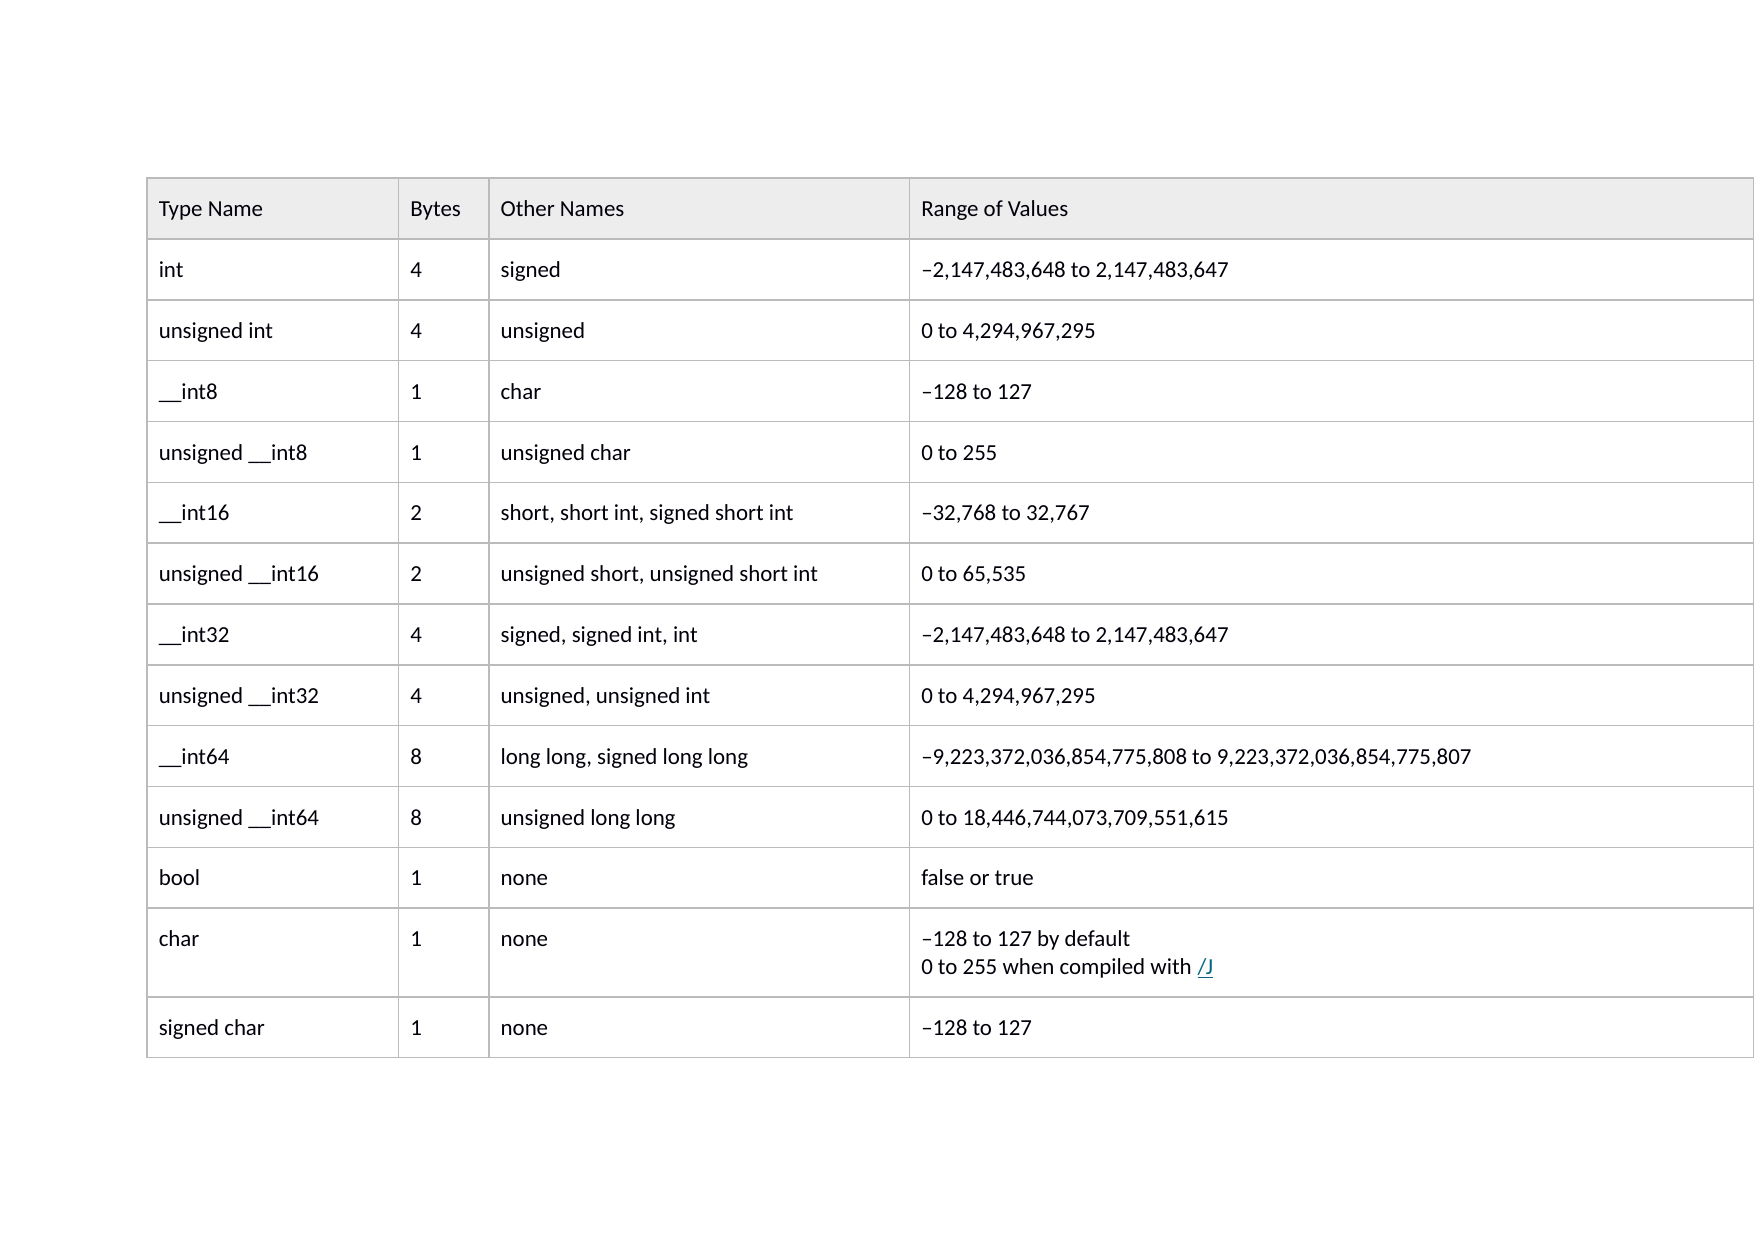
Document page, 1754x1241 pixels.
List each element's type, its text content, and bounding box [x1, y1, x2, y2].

table_cell unsigned, unsigned int [490, 666, 909, 725]
table_header Range of Values [910, 179, 1753, 238]
table_cell unsigned __int8 [148, 422, 398, 481]
table_cell –128 to 127 [910, 361, 1753, 421]
table_cell 1 [399, 909, 488, 996]
table_cell 0 to 4,294,967,295 [910, 301, 1753, 360]
table_cell signed [490, 240, 909, 299]
table_cell __int64 [148, 726, 398, 786]
table_cell 1 [399, 361, 488, 421]
table_cell unsigned [490, 301, 909, 360]
table_cell 1 [399, 998, 488, 1057]
table_cell __int16 [148, 483, 398, 542]
table_cell none [490, 848, 909, 907]
table_cell 4 [399, 666, 488, 725]
table_cell none [490, 909, 909, 996]
table_cell false or true [910, 848, 1753, 907]
table_cell int [148, 240, 398, 299]
table_cell 2 [399, 483, 488, 542]
table_cell 0 to 65,535 [910, 544, 1753, 603]
table_cell unsigned int [148, 301, 398, 360]
table_cell –9,223,372,036,854,775,808 to 9,223,372,036,854,775,807 [910, 726, 1753, 786]
table_cell –2,147,483,648 to 2,147,483,647 [910, 240, 1753, 299]
table_cell unsigned __int16 [148, 544, 398, 603]
table_cell 8 [399, 787, 488, 846]
table_cell __int32 [148, 605, 398, 664]
table_cell 1 [399, 848, 488, 907]
table_cell unsigned __int64 [148, 787, 398, 846]
table_cell unsigned __int32 [148, 666, 398, 725]
table_cell bool [148, 848, 398, 907]
table_cell 4 [399, 605, 488, 664]
table_cell none [490, 998, 909, 1057]
table_header Other Names [490, 179, 909, 238]
table_cell unsigned short, unsigned short int [490, 544, 909, 603]
table_cell 2 [399, 544, 488, 603]
table_cell 4 [399, 301, 488, 360]
table_cell char [148, 909, 398, 996]
table_cell 4 [399, 240, 488, 299]
table_header Bytes [399, 179, 488, 238]
table_cell –2,147,483,648 to 2,147,483,647 [910, 605, 1753, 664]
table_cell signed char [148, 998, 398, 1057]
table_cell 8 [399, 726, 488, 786]
table_cell 0 to 18,446,744,073,709,551,615 [910, 787, 1753, 846]
table_header Type Name [148, 179, 398, 238]
table_cell unsigned long long [490, 787, 909, 846]
table_cell –32,768 to 32,767 [910, 483, 1753, 542]
table_cell unsigned char [490, 422, 909, 481]
table_cell 1 [399, 422, 488, 481]
table_cell 0 to 255 [910, 422, 1753, 481]
table_cell 0 to 4,294,967,295 [910, 666, 1753, 725]
table_cell char [490, 361, 909, 421]
table_cell long long, signed long long [490, 726, 909, 786]
table_cell short, short int, signed short int [490, 483, 909, 542]
table_cell signed, signed int, int [490, 605, 909, 664]
table_cell –128 to 127 [910, 998, 1753, 1057]
table_cell –128 to 127 by default 0 to 255 when compiled with /J [910, 909, 1753, 996]
table_cell __int8 [148, 361, 398, 421]
